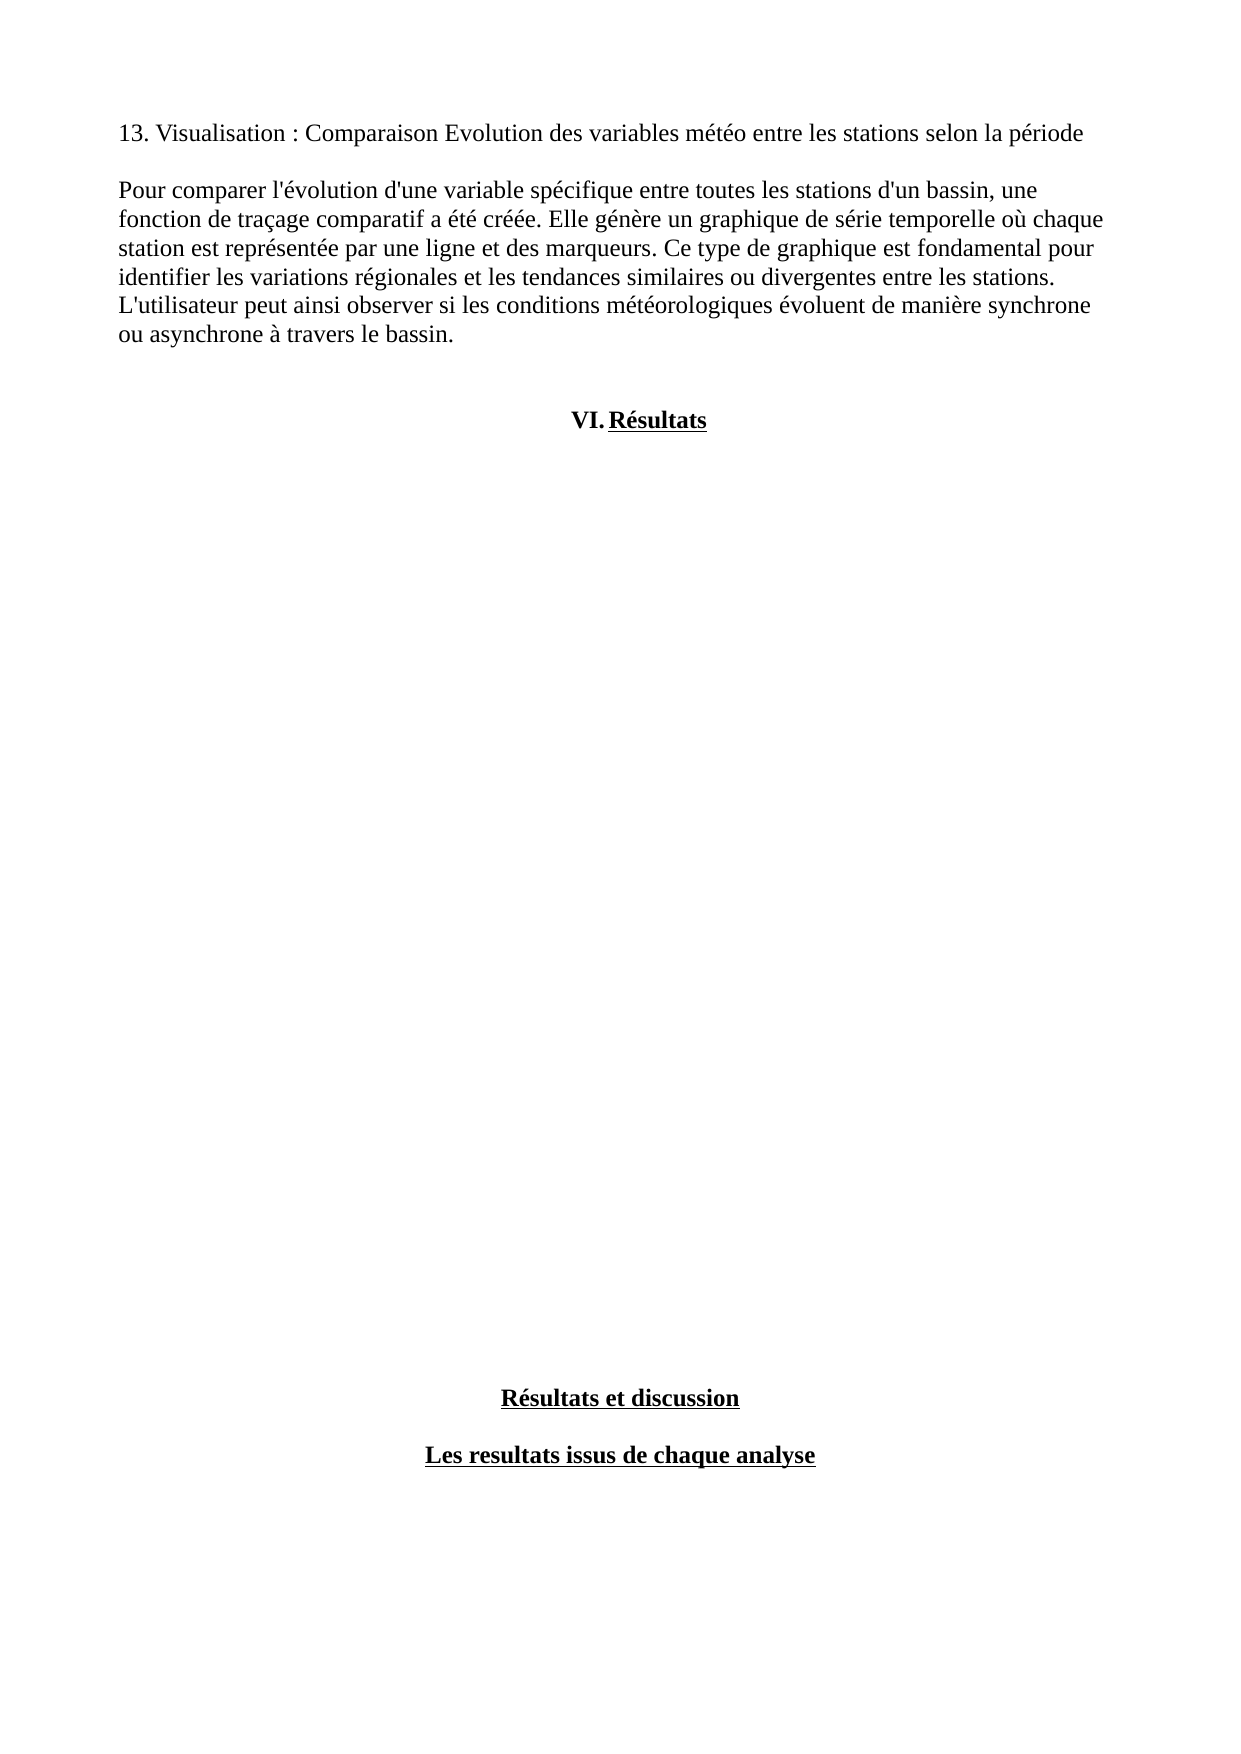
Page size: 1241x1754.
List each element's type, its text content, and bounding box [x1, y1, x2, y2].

text Résultats et discussion [118, 1383, 1122, 1412]
text Les resultats issus de chaque analyse [118, 1441, 1122, 1469]
list Résultats [156, 406, 1122, 434]
text 13. Visualisation : Comparaison Evolution des variables météo entre les stations selon la période [118, 118, 1122, 147]
text Pour comparer l'évolution d'une variable spécifique entre toutes les stations d'un bassin, une fonction de traçage comparatif a été créée. Elle génère un graphique de série temporelle où chaque station est représentée par une ligne et des marqueurs. Ce type de graphique est fondamental pour identifier les variations régionales et les tendances similaires ou divergentes entre les stations. L'utilisateur peut ainsi observer si les conditions météorologiques évoluent de manière synchrone ou asynchrone à travers le bassin. [118, 176, 1122, 348]
